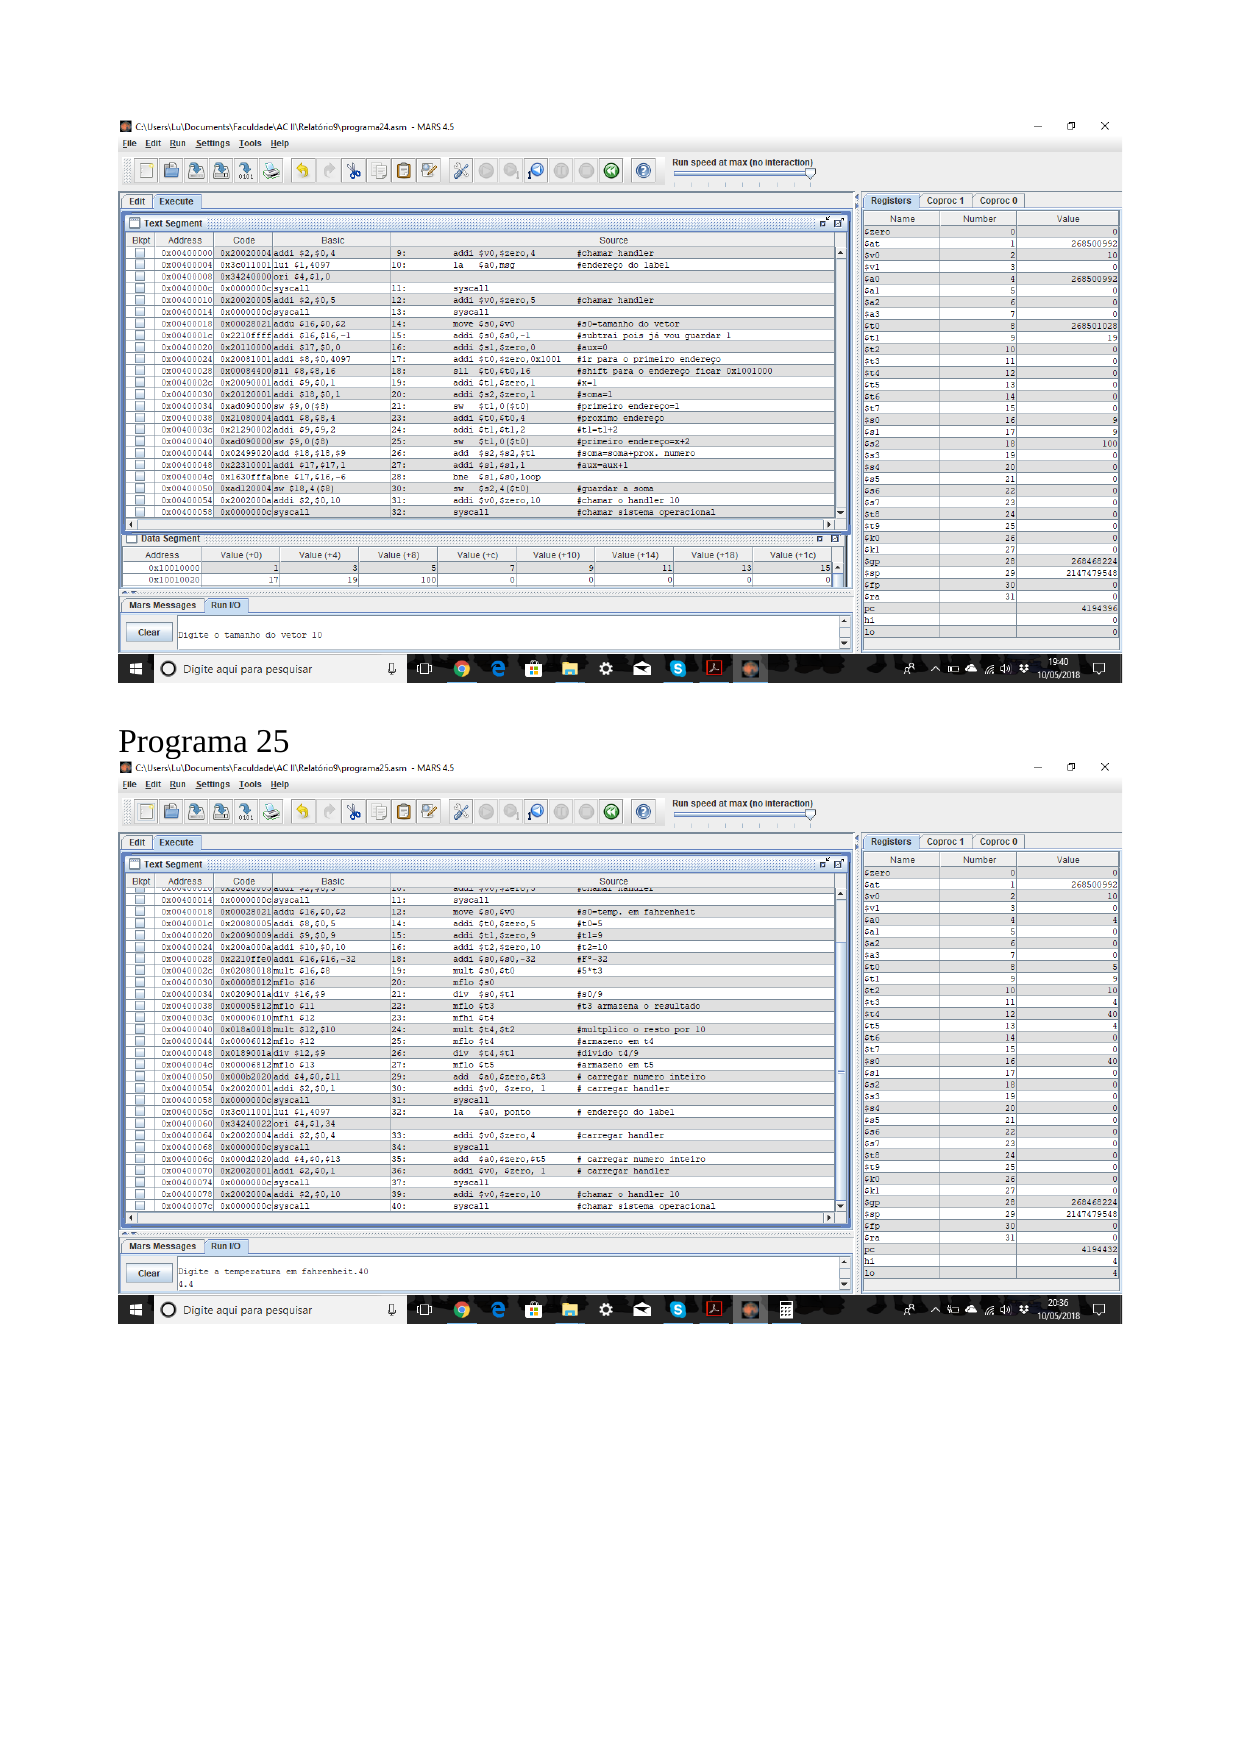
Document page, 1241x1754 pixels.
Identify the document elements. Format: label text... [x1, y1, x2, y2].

picture [118, 118, 1123, 683]
text Programa 25 [118, 721, 1122, 759]
picture [118, 759, 1123, 1324]
